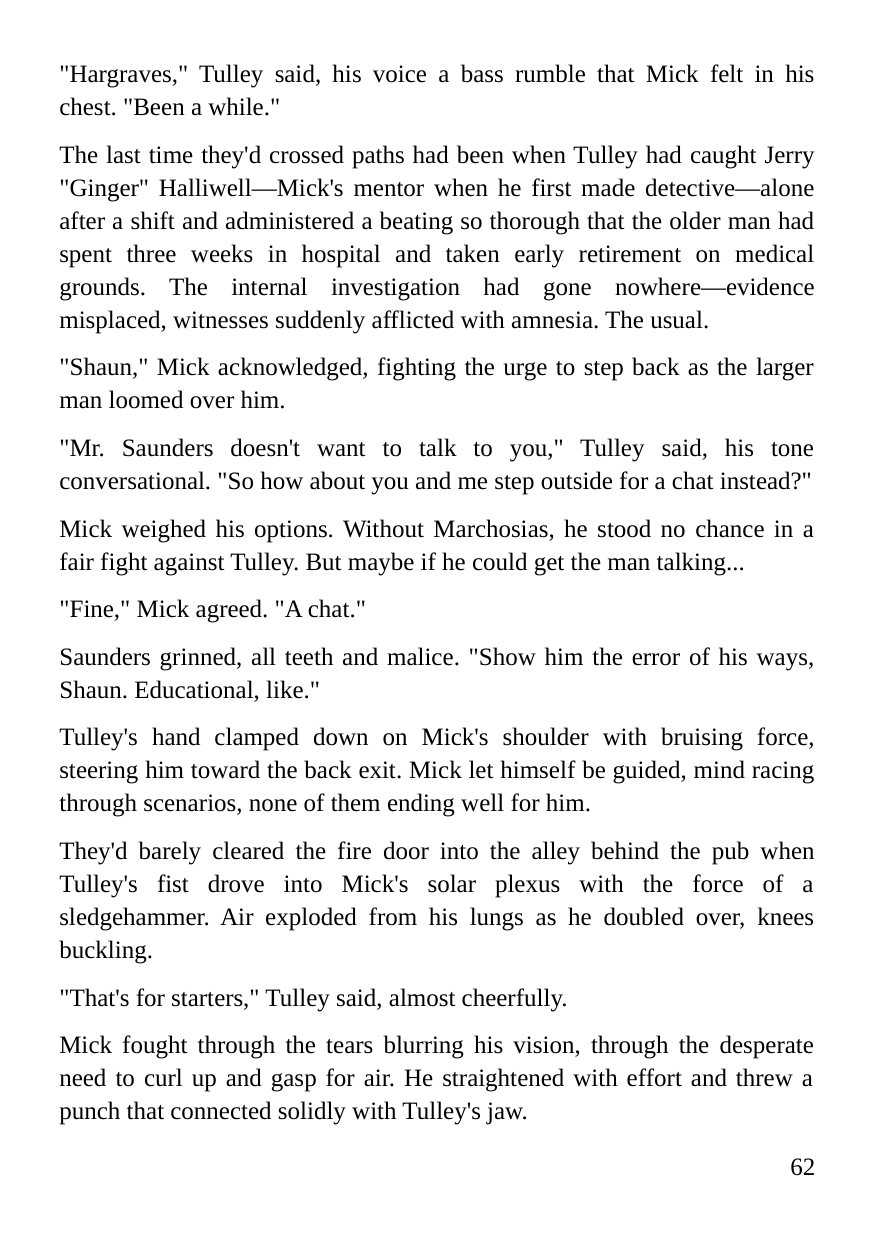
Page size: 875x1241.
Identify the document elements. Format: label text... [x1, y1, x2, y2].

text "Hargraves," Tulley said, his voice a bass rumble that Mick felt in his chest. "Been a while." [59, 59, 815, 121]
text The last time they'd crossed paths had been when Tulley had caught Jerry "Ginger" Halliwell—Mick's mentor when he first made detective—alone after a shift and administered a beating so thorough that the older man had spent three weeks in hospital and taken early retirement on medical grounds. The internal investigation had gone nowhere—evidence misplaced, witnesses suddenly afflicted with amnesia. The usual. [59, 140, 815, 333]
text They'd barely cleared the fire door into the alley behind the pub when Tulley's fist drove into Mick's solar plexus with the force of a sledgehammer. Air exploded from his lungs as he doubled over, knees buckling. [59, 836, 815, 964]
text Saunders grinned, all teeth and malice. "Show him the error of his ways, Shaun. Educational, like." [59, 642, 815, 704]
text "Mr. Saunders doesn't want to talk to you," Tulley said, his tone conversational. "So how about you and me step outside for a chat instead?" [59, 433, 815, 495]
text "Fine," Mick agreed. "A chat." [59, 594, 815, 623]
text "Shaun," Mick acknowledged, fighting the urge to step back as the larger man loomed over him. [59, 352, 815, 414]
text Tulley's hand clamped down on Mick's shoulder with bruising force, steering him toward the back exit. Mick let himself be guided, mind racing through scenarios, none of them ending well for him. [59, 722, 815, 817]
text Mick weighed his options. Without Marchosias, he stood no chance in a fair fight against Tulley. But maybe if he could get the man talking... [59, 514, 815, 575]
text Mick fought through the tears blurring his vision, through the desperate need to curl up and gasp for air. He straightened with effort and threw a punch that connected solidly with Tulley's jaw. [59, 1030, 815, 1125]
text "That's for starters," Tulley said, almost cheerfully. [59, 983, 815, 1012]
